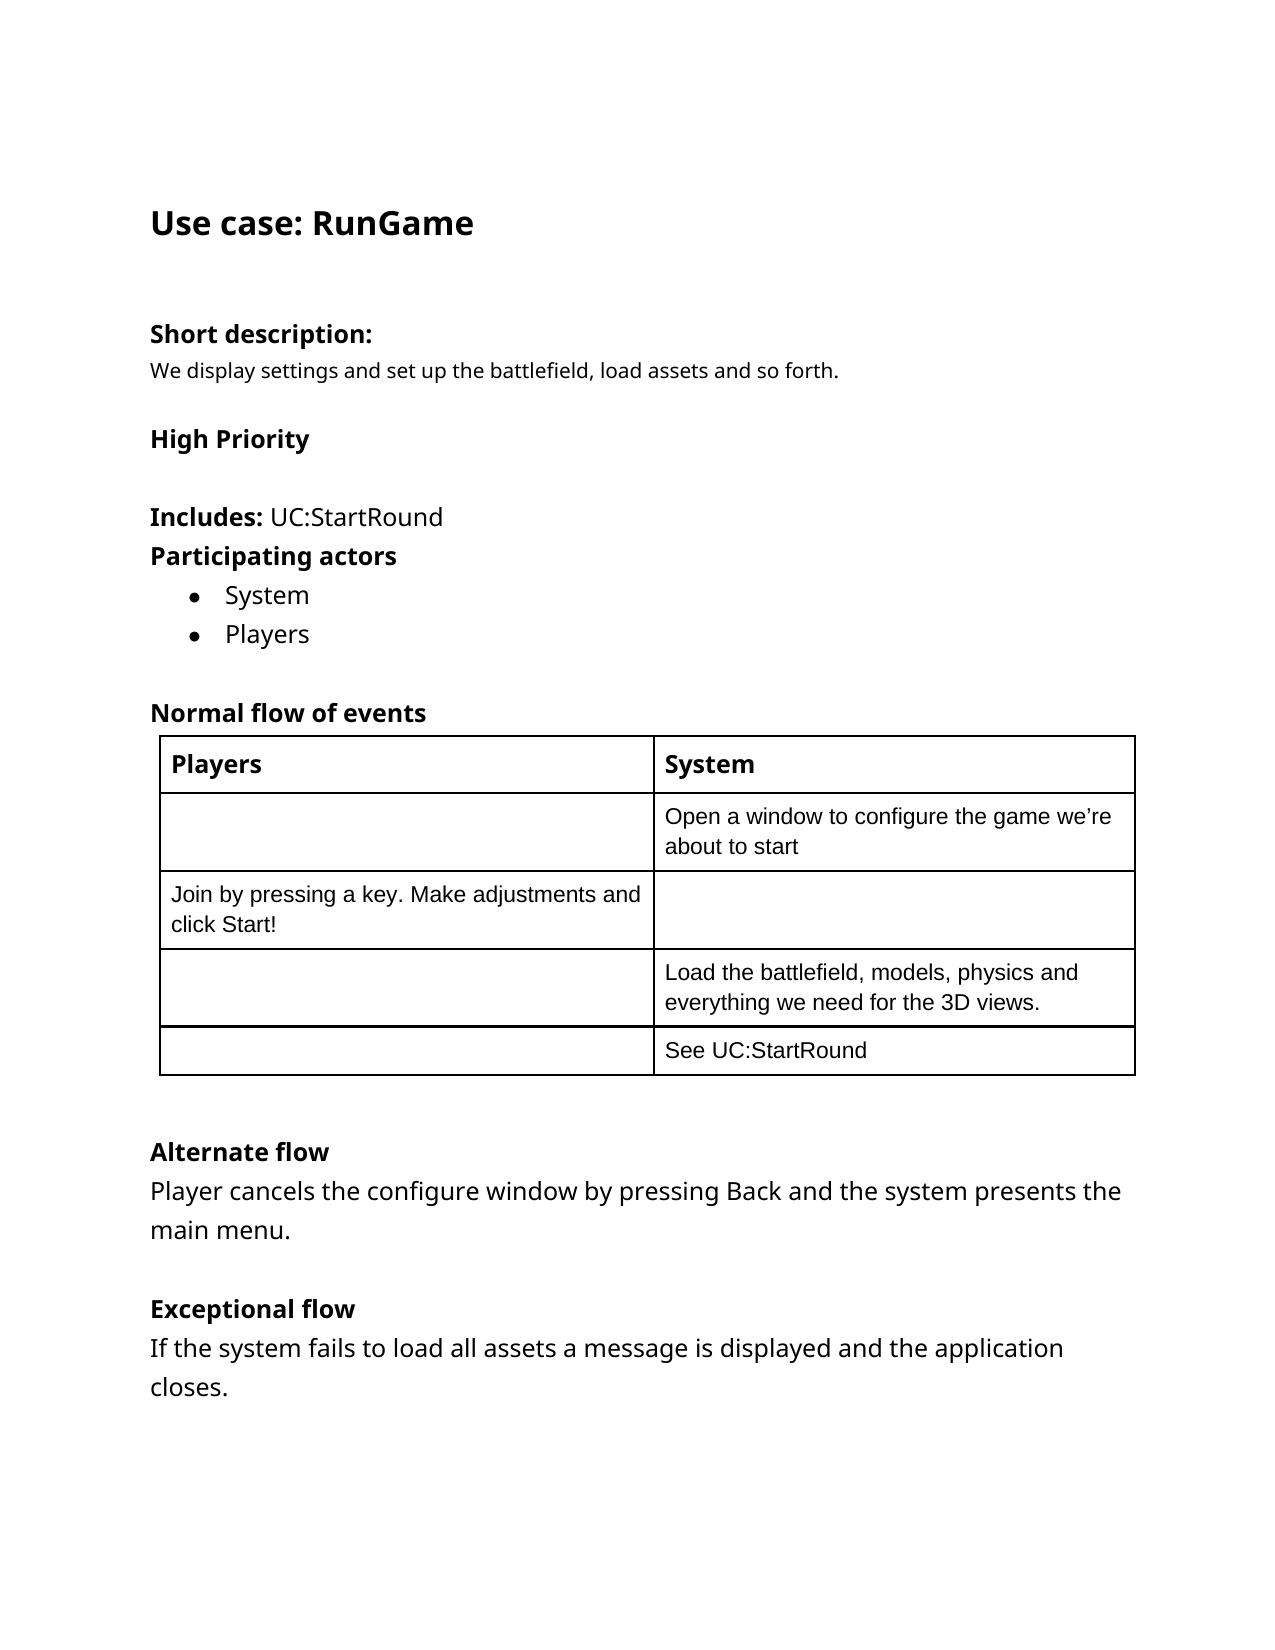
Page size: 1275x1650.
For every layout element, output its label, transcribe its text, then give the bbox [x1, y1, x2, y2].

text Participating actors [150, 539, 1125, 573]
table_cell Join by pressing a key. Make adjustments and click Start! [161, 872, 653, 947]
subtitle Use case: RunGame [150, 200, 1125, 245]
list Players [187, 617, 1125, 651]
text If the system fails to load all assets a message is displayed and the application closes. [150, 1331, 1125, 1404]
table_cell Open a window to configure the game we’re about to start [655, 794, 1134, 869]
text Alternate flow [150, 1135, 1125, 1169]
table_cell See UC:StartRound [655, 1028, 1134, 1074]
text We display settings and set up the battlefield, load assets and so forth. [150, 356, 1125, 384]
text Includes: UC:StartRound [150, 499, 1125, 534]
table_cell [161, 794, 653, 869]
text Short description: [150, 317, 1125, 351]
table_header Players [161, 737, 653, 792]
table_cell [655, 872, 1134, 947]
table_cell Load the battlefield, models, physics and everything we need for the 3D views. [655, 950, 1134, 1025]
table_cell [161, 1028, 653, 1074]
text Normal flow of events [150, 695, 1125, 729]
table_cell [161, 950, 653, 1025]
list System [187, 578, 1125, 612]
text High Priority [150, 421, 1125, 455]
text Exceptional flow [150, 1291, 1125, 1325]
text Player cancels the configure window by pressing Back and the system presents the main menu. [150, 1174, 1125, 1247]
table_header System [655, 737, 1134, 792]
